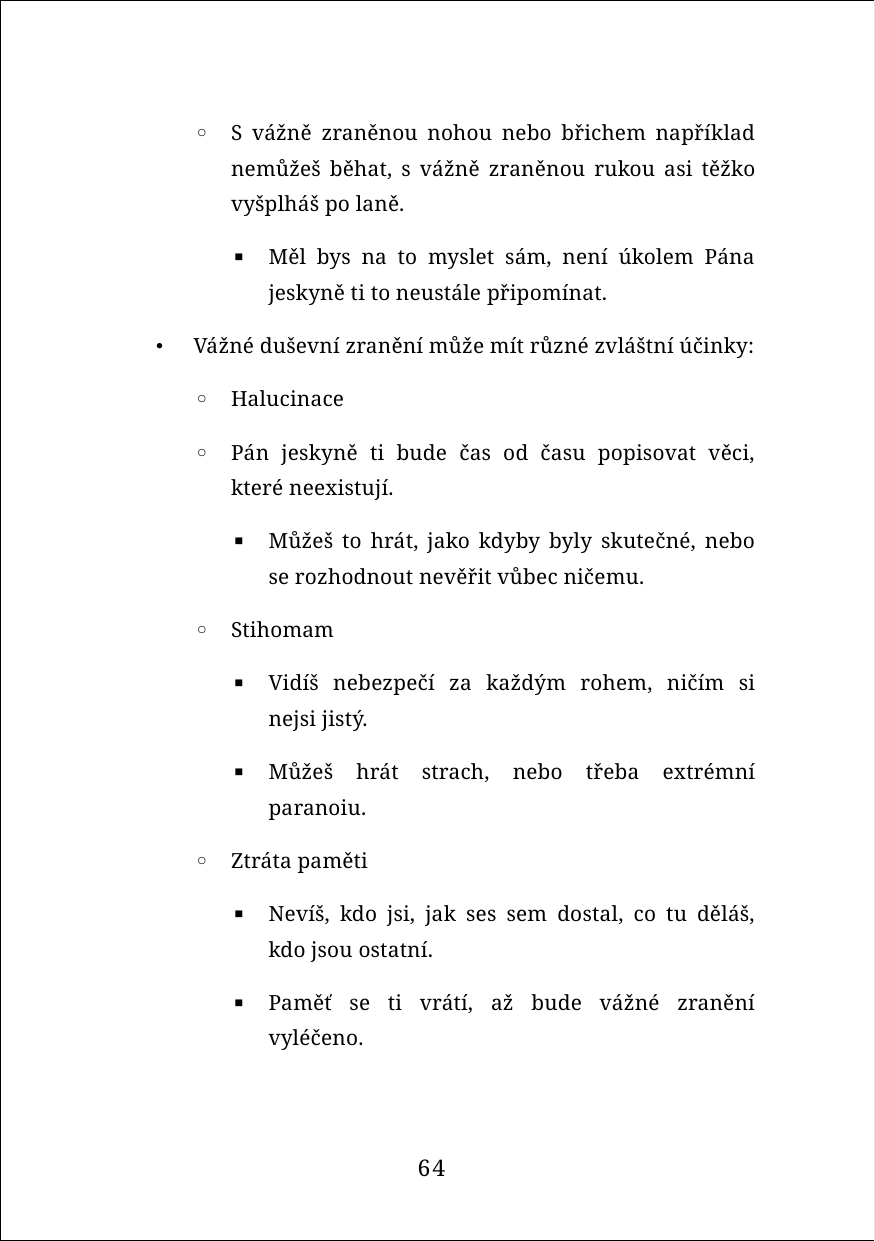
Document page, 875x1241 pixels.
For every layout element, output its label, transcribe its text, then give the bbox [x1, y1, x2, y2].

list Halucinace [193, 384, 756, 413]
list Nevíš, kdo jsi, jak ses sem dostal, co tu děláš, kdo jsou ostatní. [231, 899, 756, 963]
list Můžeš hrát strach, nebo třeba extrémní paranoiu. [231, 757, 756, 821]
list Měl bys na to myslet sám, není úkolem Pána jeskyně ti to neustále připomínat. [231, 242, 756, 306]
list Vážné duševní zranění může mít různé zvláštní účinky: [156, 331, 756, 360]
list Ztráta paměti [193, 846, 756, 874]
list Pán jeskyně ti bude čas od času popisovat věci, které neexistují. [193, 438, 756, 502]
list Stihomam [193, 615, 756, 644]
list Vidíš nebezpečí za každým rohem, ničím si nejsi jistý. [231, 668, 756, 732]
list S vážně zraněnou nohou nebo břichem například nemůžeš běhat, s vážně zraněnou rukou asi těžko vyšplháš po laně. [193, 118, 756, 218]
list Paměť se ti vrátí, až bude vážné zranění vyléčeno. [231, 988, 756, 1052]
list Můžeš to hrát, jako kdyby byly skutečné, nebo se rozhodnout nevěřit vůbec ničemu. [231, 526, 756, 590]
